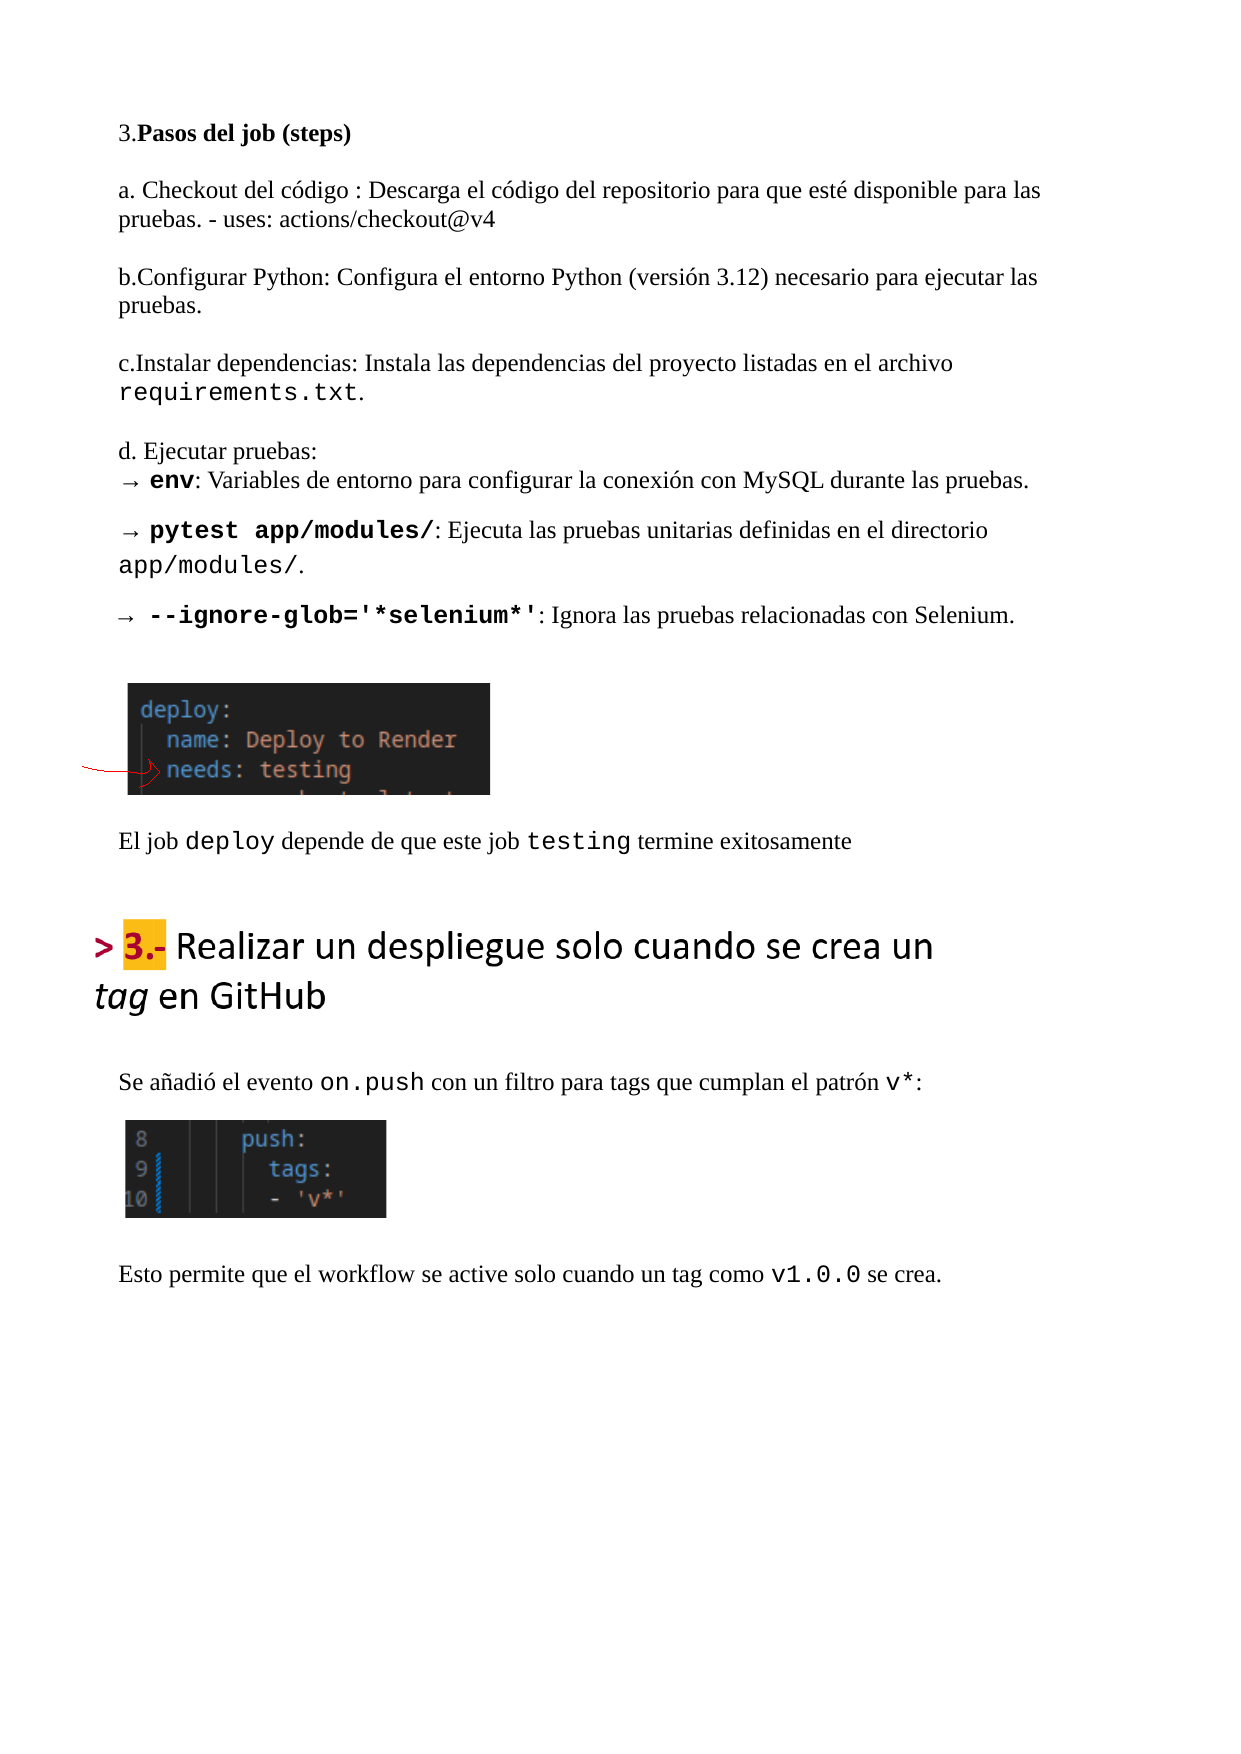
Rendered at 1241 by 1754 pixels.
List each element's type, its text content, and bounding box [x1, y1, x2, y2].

text Esto permite que el workflow se active solo cuando un tag como v1.0.0 se crea. [118, 1259, 1122, 1290]
text d. Ejecutar pruebas: [118, 436, 1122, 465]
picture [125, 1120, 387, 1218]
text a. Checkout del código : Descarga el código del repositorio para que esté disponible para las pruebas. - uses: actions/checkout@v4 [118, 176, 1122, 233]
text → --ignore-glob='*selenium*': Ignora las pruebas relacionadas con Selenium. [118, 600, 1122, 631]
text Se añadió el evento on.push con un filtro para tags que cumplan el patrón v*: [118, 1067, 1122, 1097]
picture [127, 683, 490, 795]
picture [90, 916, 946, 1019]
text → env: Variables de entorno para configurar la conexión con MySQL durante las pruebas. [118, 465, 1122, 496]
text 3.Pasos del job (steps) [118, 118, 1122, 147]
text → pytest app/modules/: Ejecuta las pruebas unitarias definidas en el directorio app/modules/. [118, 515, 1122, 581]
text El job deploy depende de que este job testing termine exitosamente [118, 826, 1122, 857]
text c.Instalar dependencias: Instala las dependencias del proyecto listadas en el archivo requirements.txt. [118, 348, 1122, 408]
text b.Configurar Python: Configura el entorno Python (versión 3.12) necesario para ejecutar las pruebas. [118, 262, 1122, 319]
